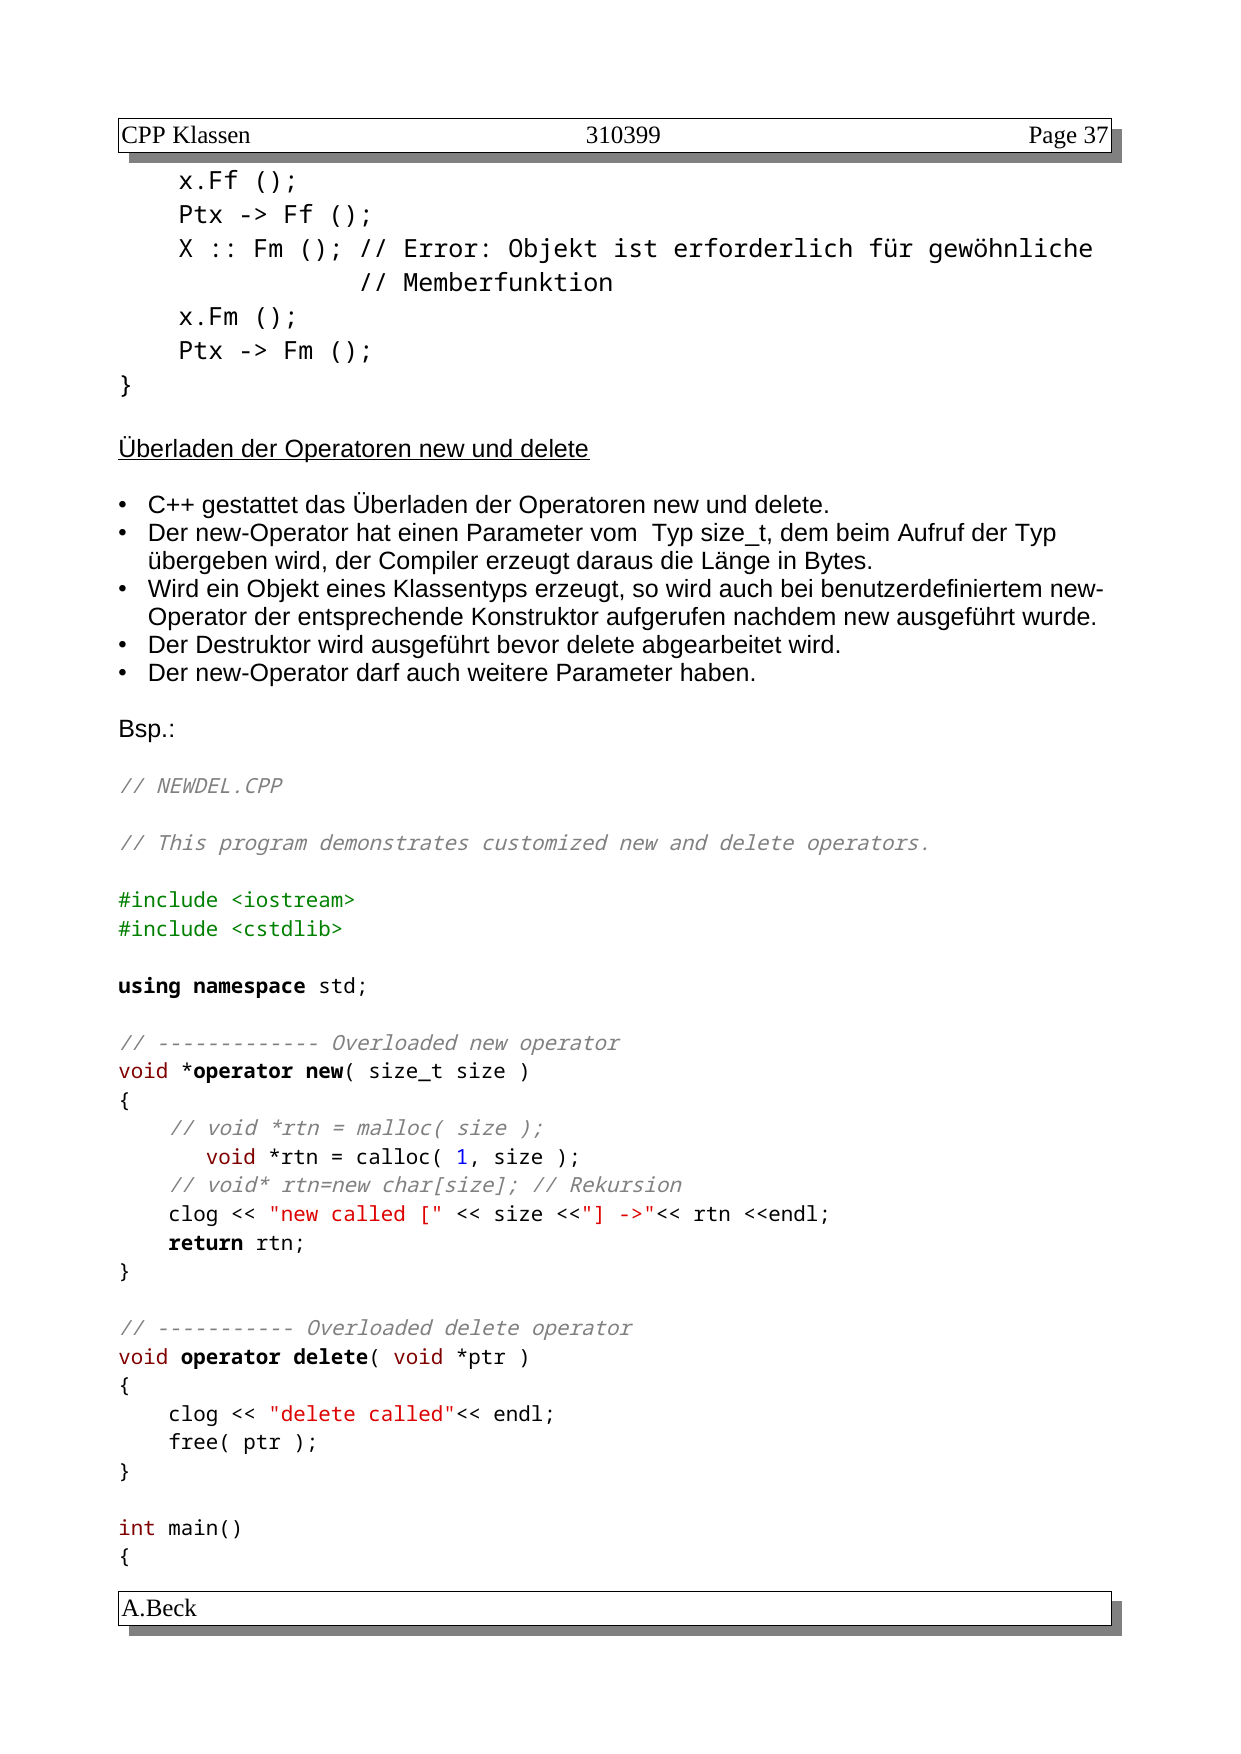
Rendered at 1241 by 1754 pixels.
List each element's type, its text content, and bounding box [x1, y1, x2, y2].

text // NEWDEL.CPP [118, 771, 1122, 799]
list C++ gestattet das Überladen der Operatoren new und delete. [118, 491, 1122, 518]
text // Memberfunktion [118, 265, 1122, 299]
text clog << "delete called"<< endl; [118, 1399, 1122, 1427]
text void operator delete( void *ptr ) [118, 1342, 1122, 1370]
text } [118, 1456, 1122, 1484]
text using namespace std; [118, 971, 1122, 999]
text // ------------- Overloaded new operator [118, 1028, 1122, 1056]
list Der new-Operator hat einen Parameter vom Typ size_t, dem beim Aufruf der Typ übergeben wird, der Compiler erzeugt daraus die Länge in Bytes. [118, 518, 1122, 574]
text Bsp.: [118, 715, 1122, 743]
text x.Fm (); [118, 299, 1122, 333]
text #include <iostream> [118, 885, 1122, 913]
list Der Destruktor wird ausgeführt bevor delete abgearbeitet wird. [118, 631, 1122, 659]
text X :: Fm (); // Error: Objekt ist erforderlich für gewöhnliche [118, 231, 1122, 265]
text // This program demonstrates customized new and delete operators. [118, 828, 1122, 856]
text } [118, 367, 1122, 401]
text x.Ff (); [118, 163, 1122, 197]
text #include <cstdlib> [118, 913, 1122, 942]
text Überladen der Operatoren new und delete [118, 434, 1122, 462]
text { [118, 1085, 1122, 1113]
text clog << "new called [" << size <<"] ->"<< rtn <<endl; [118, 1199, 1122, 1227]
text int main() [118, 1513, 1122, 1541]
text // void *rtn = malloc( size ); [118, 1113, 1122, 1142]
list Der new-Operator darf auch weitere Parameter haben. [118, 659, 1122, 687]
text { [118, 1370, 1122, 1399]
text // void* rtn=new char[size]; // Rekursion [118, 1170, 1122, 1199]
text void *rtn = calloc( 1, size ); [118, 1142, 1122, 1170]
text void *operator new( size_t size ) [118, 1056, 1122, 1085]
list Wird ein Objekt eines Klassentyps erzeugt, so wird auch bei benutzerdefiniertem new-Operator der entsprechende Konstruktor aufgerufen nachdem new ausgeführt wurde. [118, 574, 1122, 631]
text return rtn; [118, 1227, 1122, 1256]
text } [118, 1256, 1122, 1284]
text Ptx -> Fm (); [118, 333, 1122, 367]
text Ptx -> Ff (); [118, 197, 1122, 231]
text free( ptr ); [118, 1427, 1122, 1456]
text { [118, 1541, 1122, 1570]
text // ----------- Overloaded delete operator [118, 1313, 1122, 1342]
